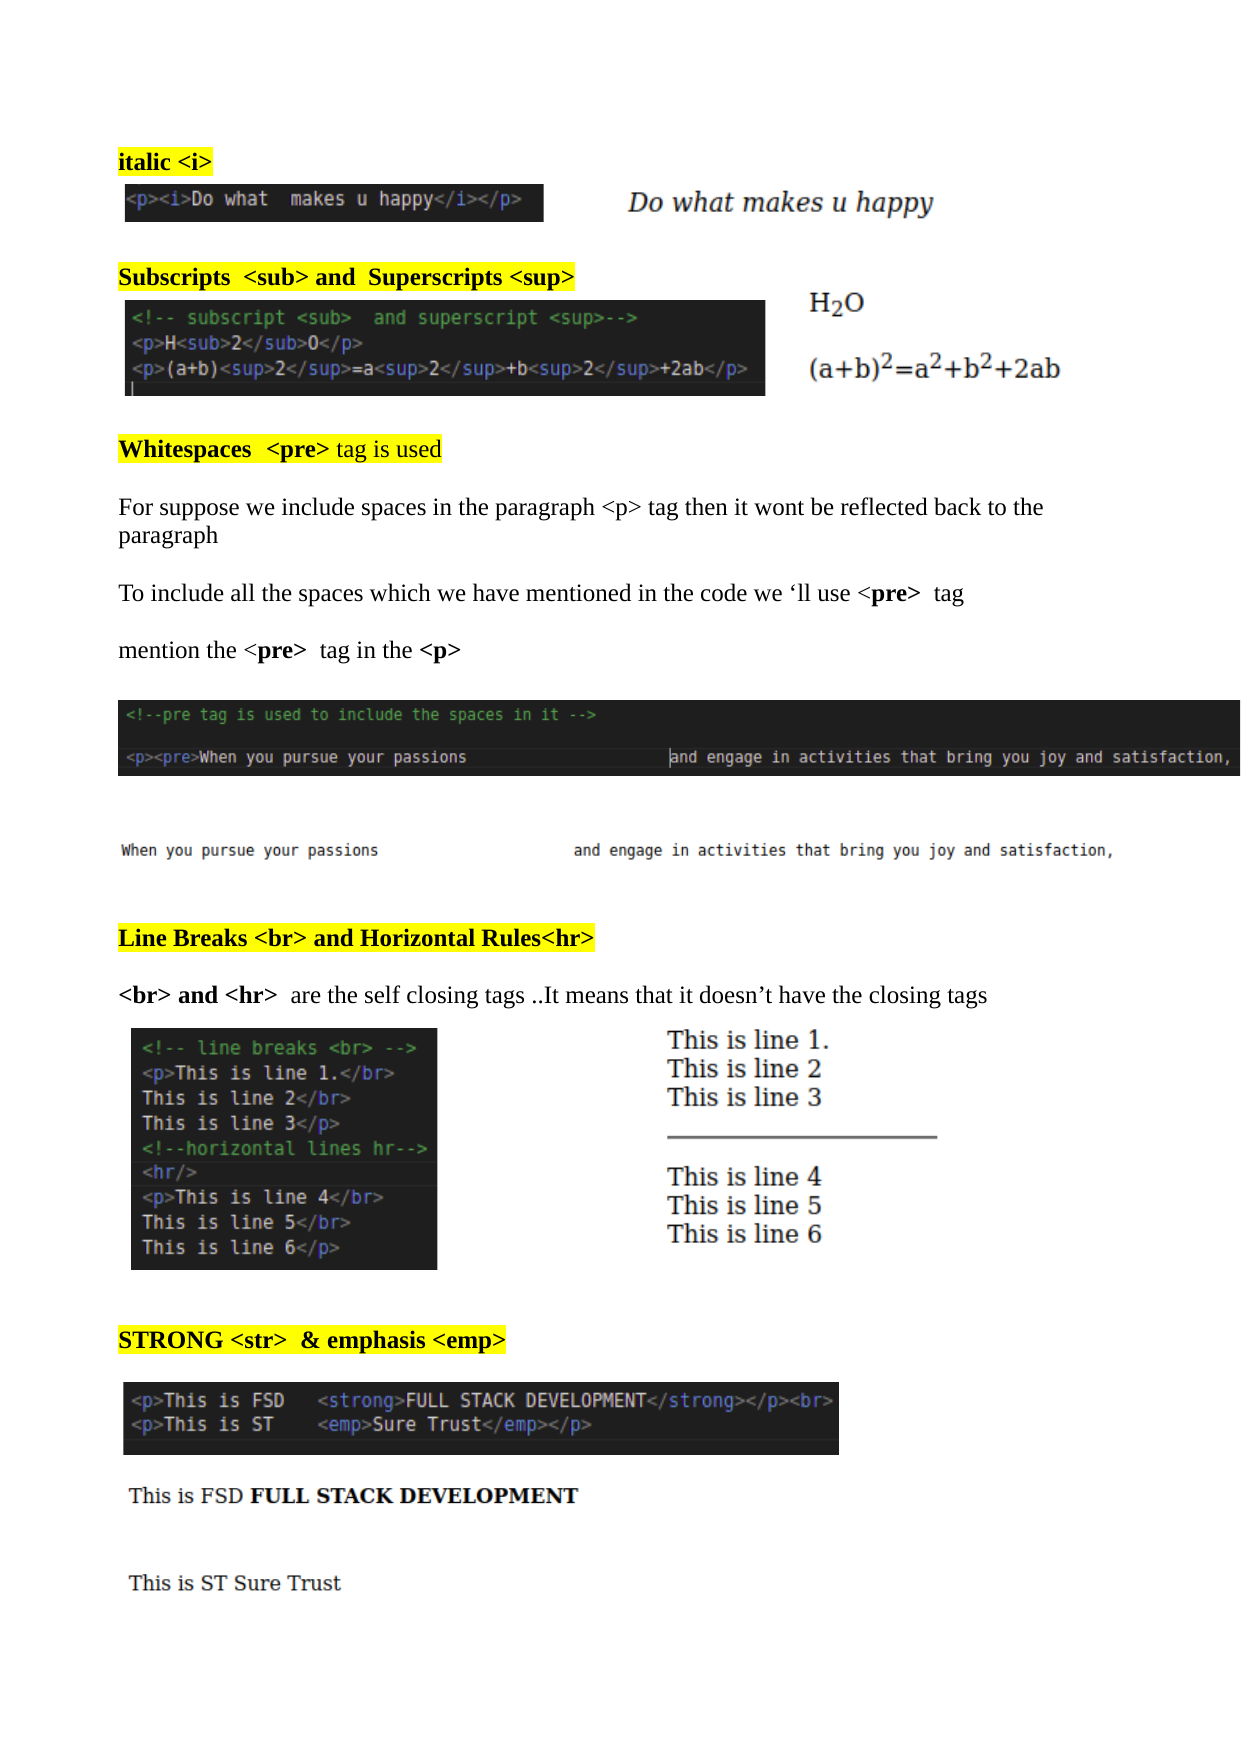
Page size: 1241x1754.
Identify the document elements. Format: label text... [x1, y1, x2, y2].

picture [131, 1028, 438, 1270]
picture [118, 833, 1123, 866]
text <br> and <hr> are the self closing tags ..It means that it doesn’t have the closing tags [118, 980, 1122, 1009]
text STRONG <str> & emphasis <emp> [118, 1325, 1122, 1354]
picture [660, 1019, 938, 1273]
picture [118, 700, 1241, 776]
text For suppose we include spaces in the paragraph <p> tag then it wont be reflected back to the paragraph [118, 492, 1122, 549]
text To include all the spaces which we have mentioned in the code we ‘ll use <pre> tag [118, 578, 1122, 607]
picture [123, 1382, 839, 1455]
text Line Breaks <br> and Horizontal Rules<hr> [118, 923, 1122, 952]
text Whitespaces <pre> tag is used [118, 434, 1122, 463]
picture [624, 184, 951, 241]
text mention the <pre> tag in the <p> [118, 636, 1122, 664]
picture [806, 282, 1075, 419]
picture [124, 300, 766, 396]
text Subscripts <sub> and Superscripts <sup> [118, 262, 1122, 291]
picture [124, 1482, 591, 1613]
text italic <i> [118, 147, 1122, 176]
picture [124, 184, 544, 222]
